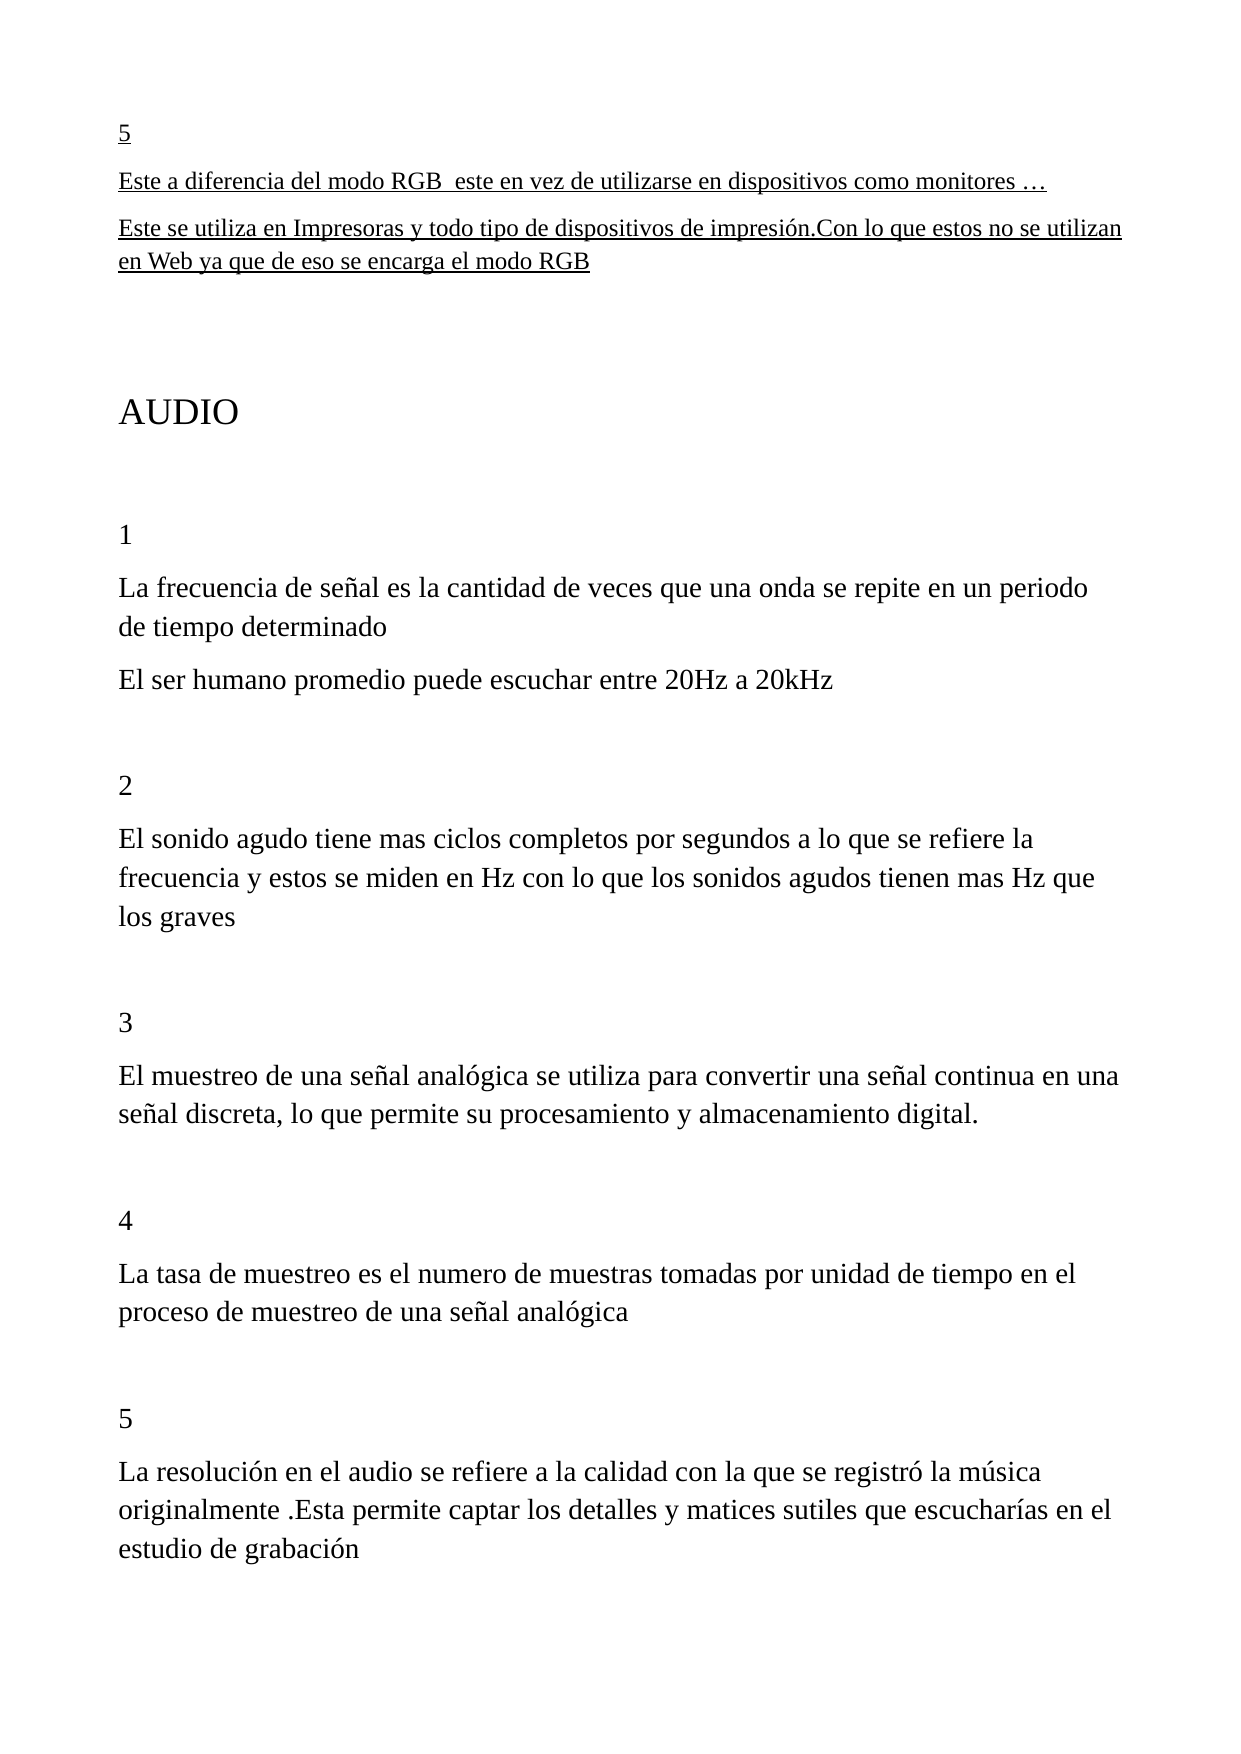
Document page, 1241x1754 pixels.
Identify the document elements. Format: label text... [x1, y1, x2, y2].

text La frecuencia de señal es la cantidad de veces que una onda se repite en un periodo de tiempo determinado [118, 571, 1122, 643]
text 4 [118, 1203, 1122, 1236]
text Este a diferencia del modo RGB este en vez de utilizarse en dispositivos como monitores … [118, 166, 1122, 194]
text La resolución en el audio se refiere a la calidad con la que se registró la música originalmente .Esta permite captar los detalles y matices sutiles que escucharías en el estudio de grabación [118, 1454, 1122, 1564]
text El sonido agudo tiene mas ciclos completos por segundos a lo que se refiere la frecuencia y estos se miden en Hz con lo que los sonidos agudos tienen mas Hz que los graves [118, 822, 1122, 932]
text 1 [118, 517, 1122, 551]
text AUDIO [118, 389, 1122, 432]
text en Web ya que de eso se encarga el modo RGB [118, 240, 1122, 275]
text 3 [118, 1005, 1122, 1038]
text 2 [118, 768, 1122, 802]
text 5 [118, 118, 1122, 147]
text 5 [118, 1401, 1122, 1434]
text El muestreo de una señal analógica se utiliza para convertir una señal continua en una señal discreta, lo que permite su procesamiento y almacenamiento digital. [118, 1058, 1122, 1130]
text La tasa de muestreo es el numero de muestras tomadas por unidad de tiempo en el proceso de muestreo de una señal analógica [118, 1256, 1122, 1328]
text El ser humano promedio puede escuchar entre 20Hz a 20kHz [118, 662, 1122, 696]
text Este se utiliza en Impresoras y todo tipo de dispositivos de impresión.Con lo que estos no se utilizan [118, 213, 1122, 238]
